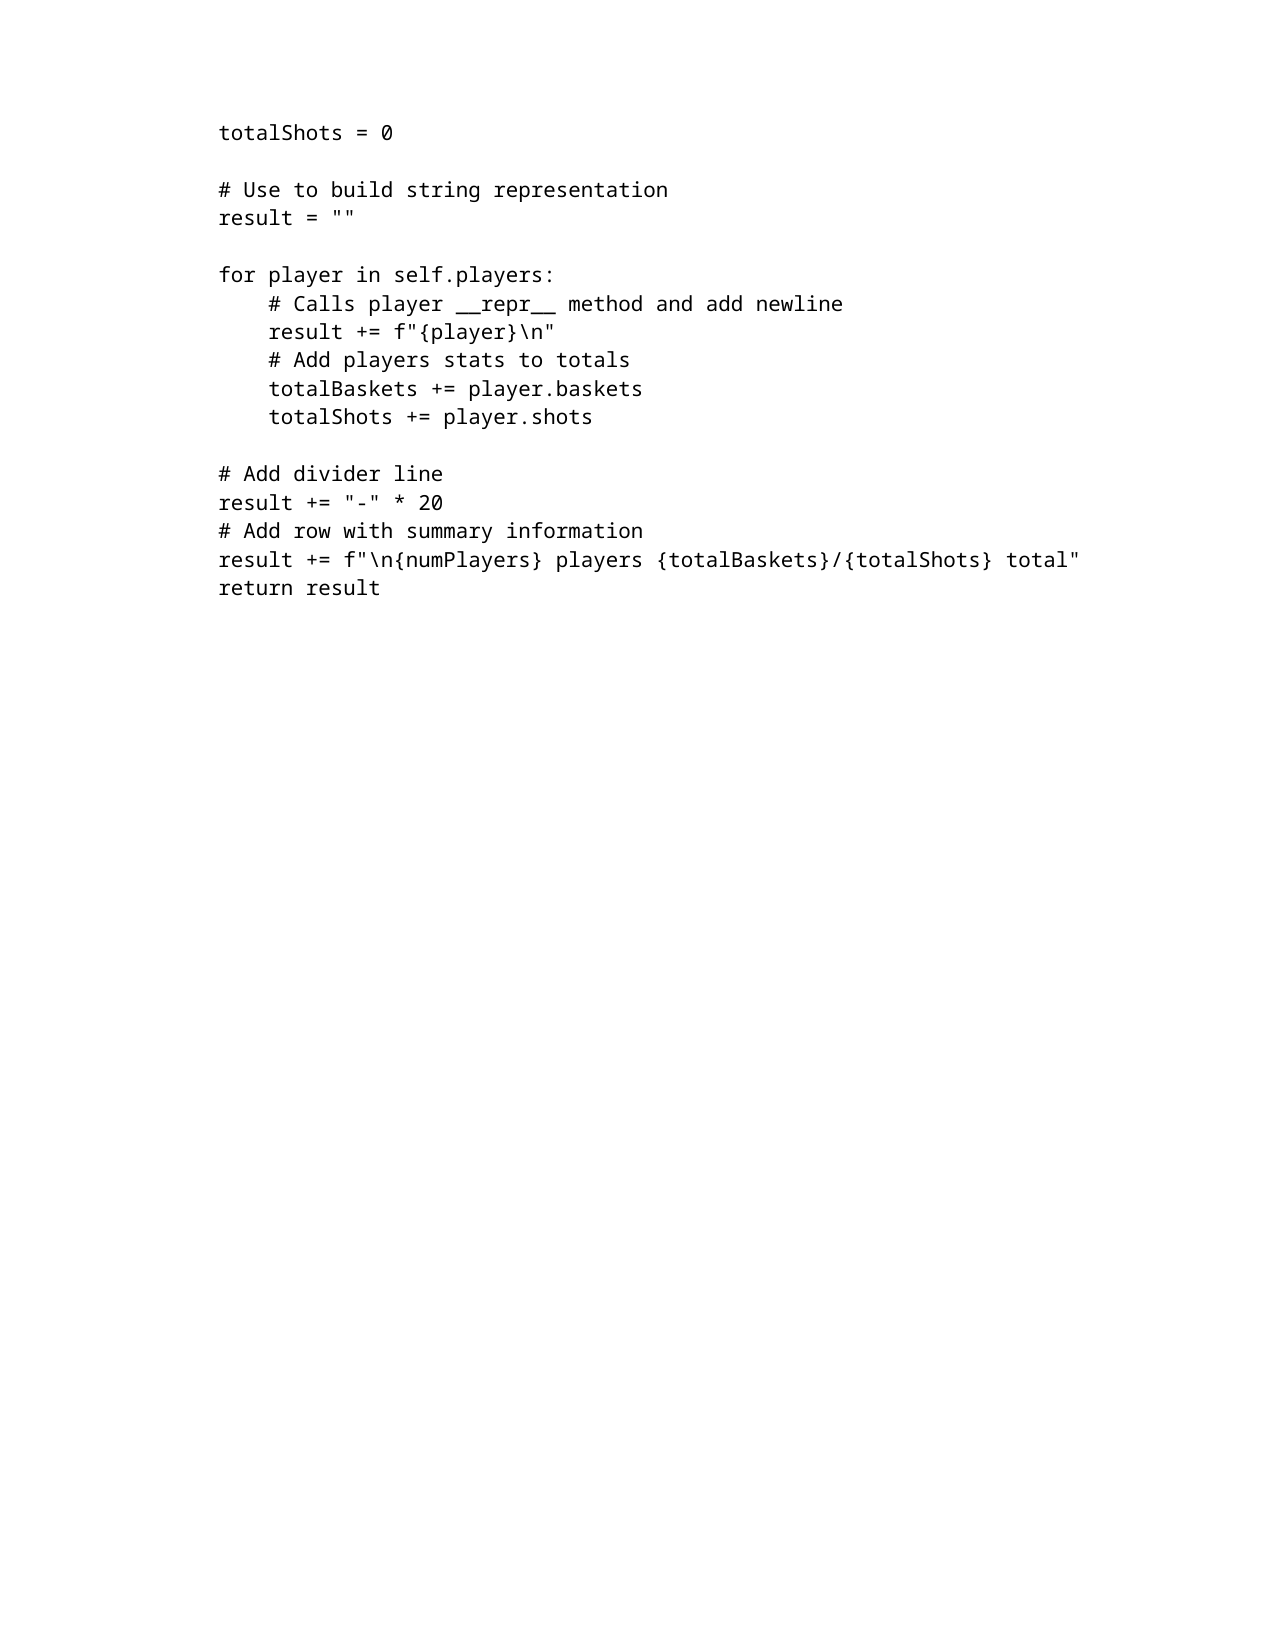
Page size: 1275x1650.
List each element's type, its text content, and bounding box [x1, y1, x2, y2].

text for player in self.players: [118, 260, 1157, 289]
text # Calls player __repr__ method and add newline [118, 289, 1157, 317]
text # Add row with summary information [118, 516, 1157, 545]
text # Add players stats to totals [118, 346, 1157, 374]
text result += "-" * 20 [118, 488, 1157, 516]
text totalShots = 0 [118, 118, 1157, 147]
text totalShots += player.shots [118, 402, 1157, 431]
text # Use to build string representation [118, 175, 1157, 203]
text totalBaskets += player.baskets [118, 374, 1157, 402]
text result += f"\n{numPlayers} players {totalBaskets}/{totalShots} total" [118, 545, 1157, 573]
text # Add divider line [118, 459, 1157, 488]
text result += f"{player}\n" [118, 317, 1157, 346]
text result = "" [118, 203, 1157, 232]
text return result [118, 573, 1157, 602]
